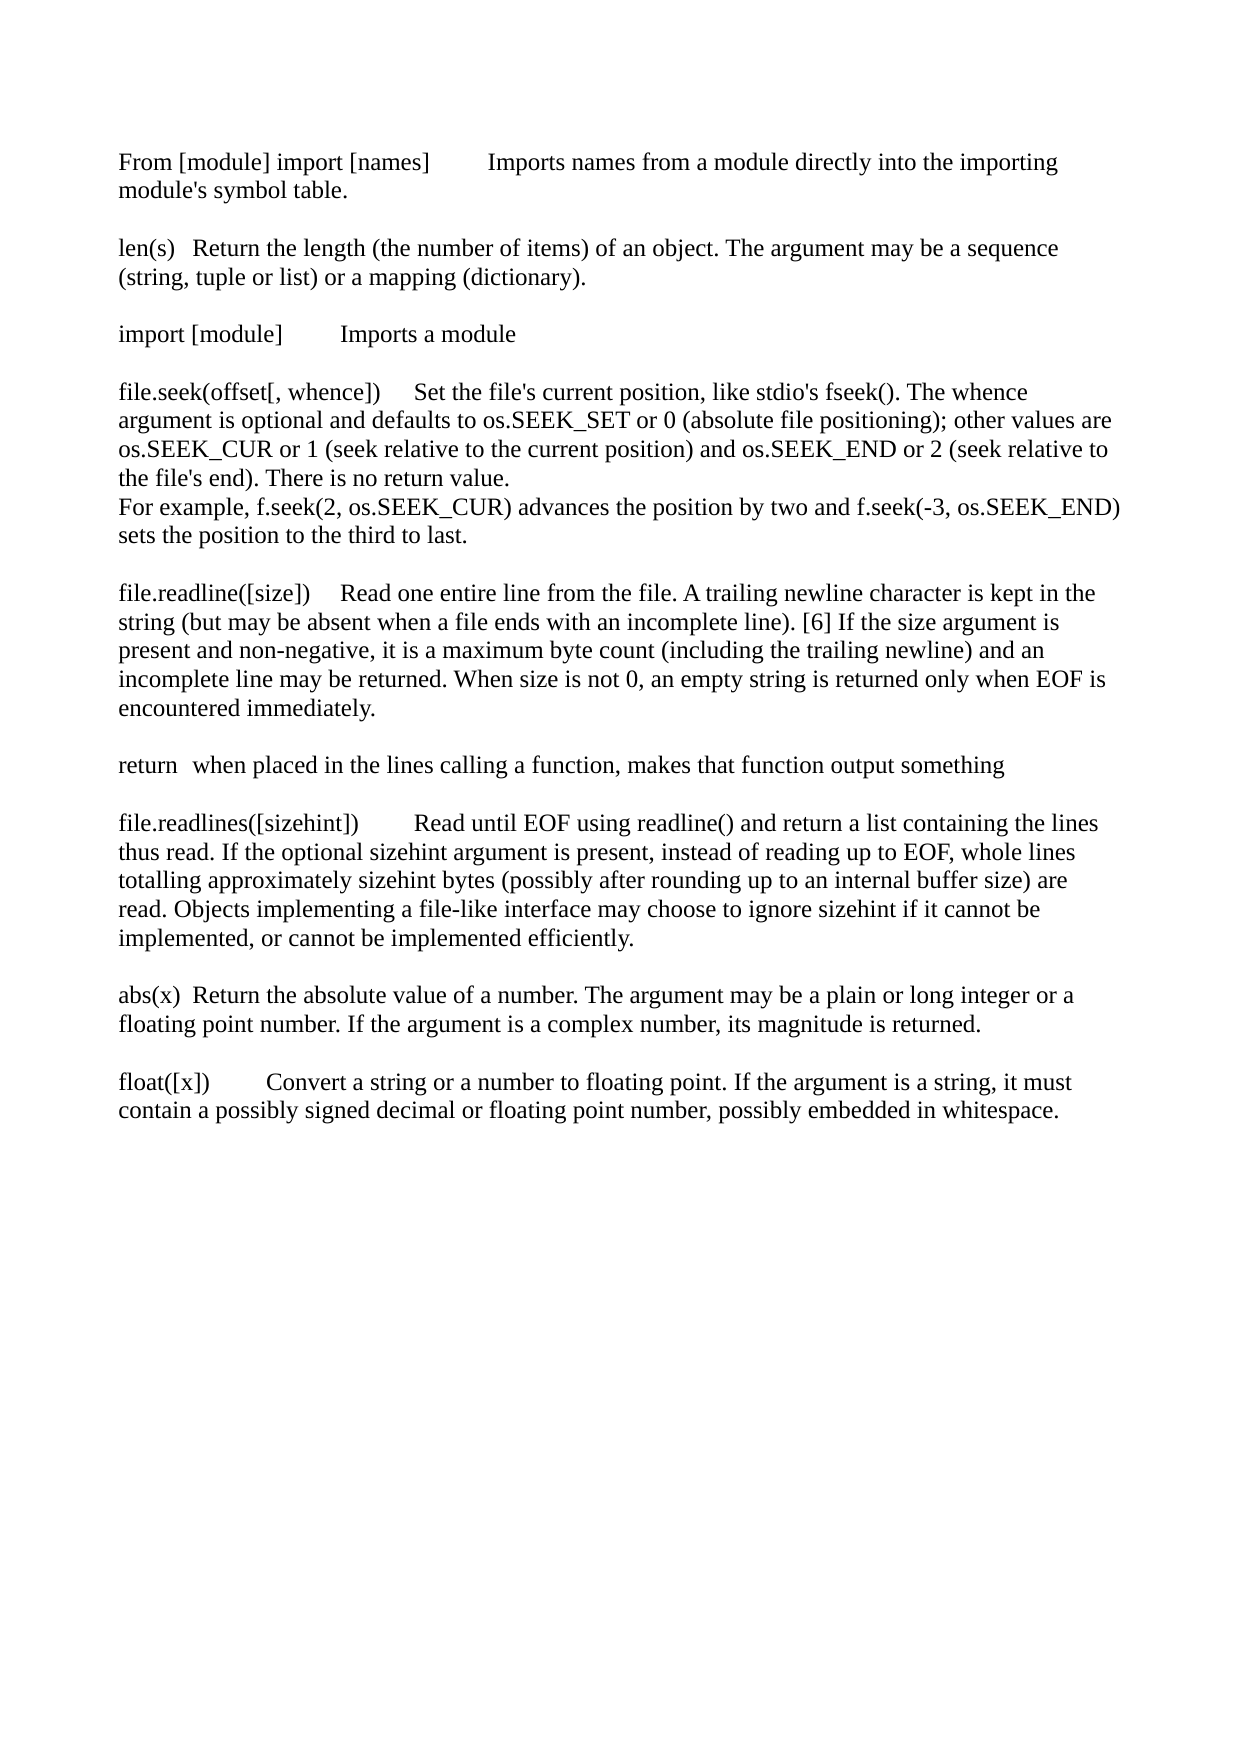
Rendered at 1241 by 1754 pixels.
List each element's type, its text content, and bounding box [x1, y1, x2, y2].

text abs(x) Return the absolute value of a number. The argument may be a plain or long integer or a floating point number. If the argument is a complex number, its magnitude is returned. [118, 981, 1122, 1038]
text file.readlines([sizehint]) Read until EOF using readline() and return a list containing the lines thus read. If the optional sizehint argument is present, instead of reading up to EOF, whole lines totalling approximately sizehint bytes (possibly after rounding up to an internal buffer size) are read. Objects implementing a file-like interface may choose to ignore sizehint if it cannot be implemented, or cannot be implemented efficiently. [118, 808, 1122, 952]
text file.seek(offset[, whence]) Set the file's current position, like stdio's fseek(). The whence argument is optional and defaults to os.SEEK_SET or 0 (absolute file positioning); other values are os.SEEK_CUR or 1 (seek relative to the current position) and os.SEEK_END or 2 (seek relative to the file's end). There is no return value. [118, 377, 1122, 492]
text len(s) Return the length (the number of items) of an object. The argument may be a sequence (string, tuple or list) or a mapping (dictionary). [118, 233, 1122, 291]
text file.readline([size]) Read one entire line from the file. A trailing newline character is kept in the string (but may be absent when a file ends with an incomplete line). [6] If the size argument is present and non-negative, it is a maximum byte count (including the trailing newline) and an incomplete line may be returned. When size is not 0, an empty string is returned only when EOF is encountered immediately. [118, 578, 1122, 722]
text import [module] Imports a module [118, 319, 1122, 348]
text float([x]) Convert a string or a number to floating point. If the argument is a string, it must contain a possibly signed decimal or floating point number, possibly embedded in whitespace. [118, 1067, 1122, 1124]
text From [module] import [names] Imports names from a module directly into the importing module's symbol table. [118, 147, 1122, 204]
text For example, f.seek(2, os.SEEK_CUR) advances the position by two and f.seek(-3, os.SEEK_END) sets the position to the third to last. [118, 492, 1122, 549]
text return when placed in the lines calling a function, makes that function output something [118, 751, 1122, 779]
